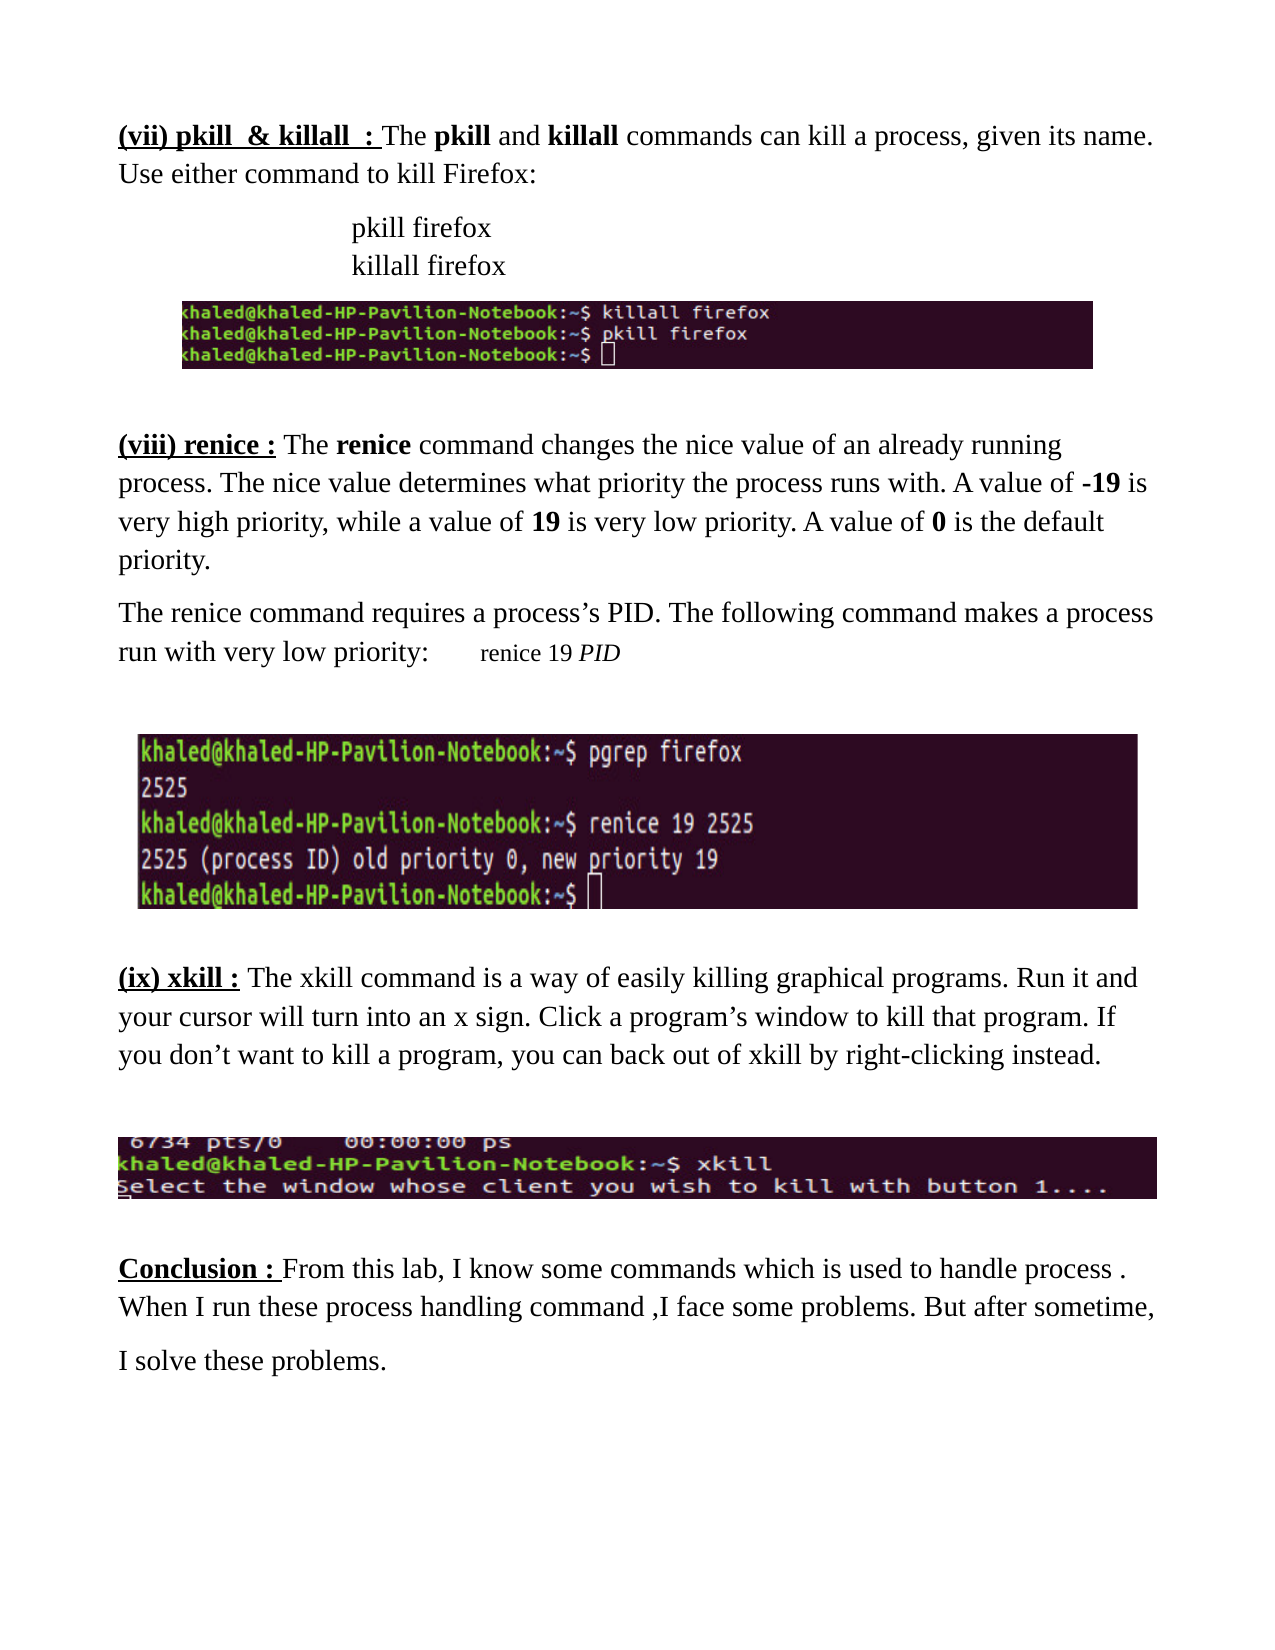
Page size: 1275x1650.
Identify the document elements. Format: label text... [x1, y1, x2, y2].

text (viii) renice : The renice command changes the nice value of an already running process. The nice value determines what priority the process runs with. A value of -19 is very high priority, while a value of 19 is very low priority. A value of 0 is the default priority. [118, 427, 1157, 576]
picture [118, 1137, 1157, 1199]
text I solve these problems. [118, 1343, 1157, 1376]
picture [182, 301, 1093, 369]
text (vii) pkill & killall : The pkill and killall commands can kill a process, given its name. Use either command to kill Firefox: [118, 118, 1157, 190]
text Conclusion : From this lab, I know some commands which is used to handle process . When I run these process handling command ,I face some problems. But after sometime, [118, 1251, 1157, 1323]
picture [137, 734, 1138, 909]
text pkill firefox killall firefox [118, 210, 1157, 282]
text The renice command requires a process’s PID. The following command makes a process run with very low priority: renice 19 PID [118, 596, 1157, 668]
text (ix) xkill : The xkill command is a way of easily killing graphical programs. Run it and your cursor will turn into an x sign. Click a program’s window to kill that program. If you don’t want to kill a program, you can back out of xkill by right-clicking instead. [118, 960, 1157, 1071]
